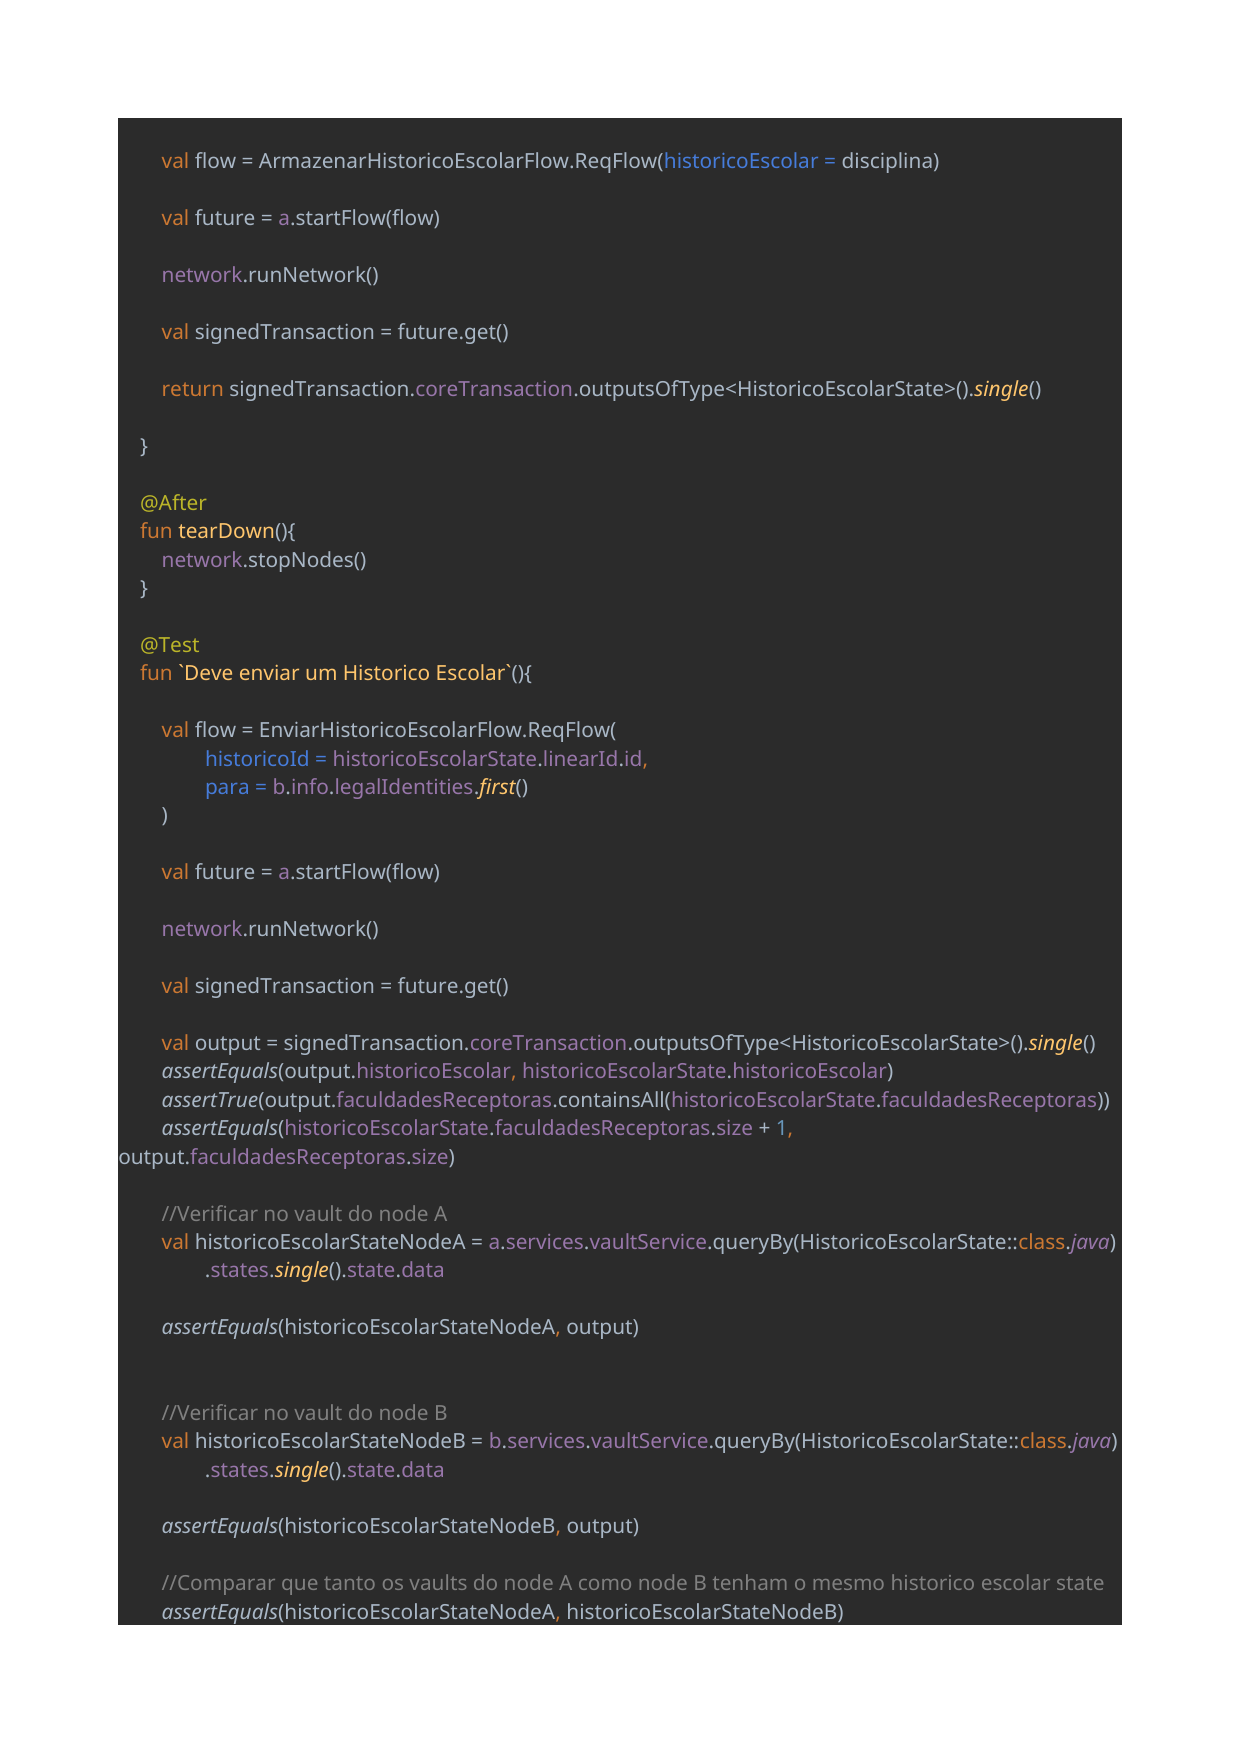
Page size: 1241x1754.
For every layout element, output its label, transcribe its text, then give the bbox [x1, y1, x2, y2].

text val flow = ArmazenarHistoricoEscolarFlow.ReqFlow(historicoEscolar = disciplina) val future = a.startFlow(flow) network.runNetwork() val signedTransaction = future.get() return signedTransaction.coreTransaction.outputsOfType<HistoricoEscolarState>().single() } @After fun tearDown(){ network.stopNodes() } @Test fun `Deve enviar um Historico Escolar`(){ val flow = EnviarHistoricoEscolarFlow.ReqFlow( historicoId = historicoEscolarState.linearId.id, para = b.info.legalIdentities.first() ) val future = a.startFlow(flow) network.runNetwork() val signedTransaction = future.get() val output = signedTransaction.coreTransaction.outputsOfType<HistoricoEscolarState>().single() assertEquals(output.historicoEscolar, historicoEscolarState.historicoEscolar) assertTrue(output.faculdadesReceptoras.containsAll(historicoEscolarState.faculdadesReceptoras)) assertEquals(historicoEscolarState.faculdadesReceptoras.size + 1, output.faculdadesReceptoras.size) //Verificar no vault do node A val historicoEscolarStateNodeA = a.services.vaultService.queryBy(HistoricoEscolarState::class.java) .states.single().state.data assertEquals(historicoEscolarStateNodeA, output) //Verificar no vault do node B val historicoEscolarStateNodeB = b.services.vaultService.queryBy(HistoricoEscolarState::class.java) .states.single().state.data assertEquals(historicoEscolarStateNodeB, output) //Comparar que tanto os vaults do node A como node B tenham o mesmo historico escolar state assertEquals(historicoEscolarStateNodeA, historicoEscolarStateNodeB) [118, 118, 1122, 1625]
